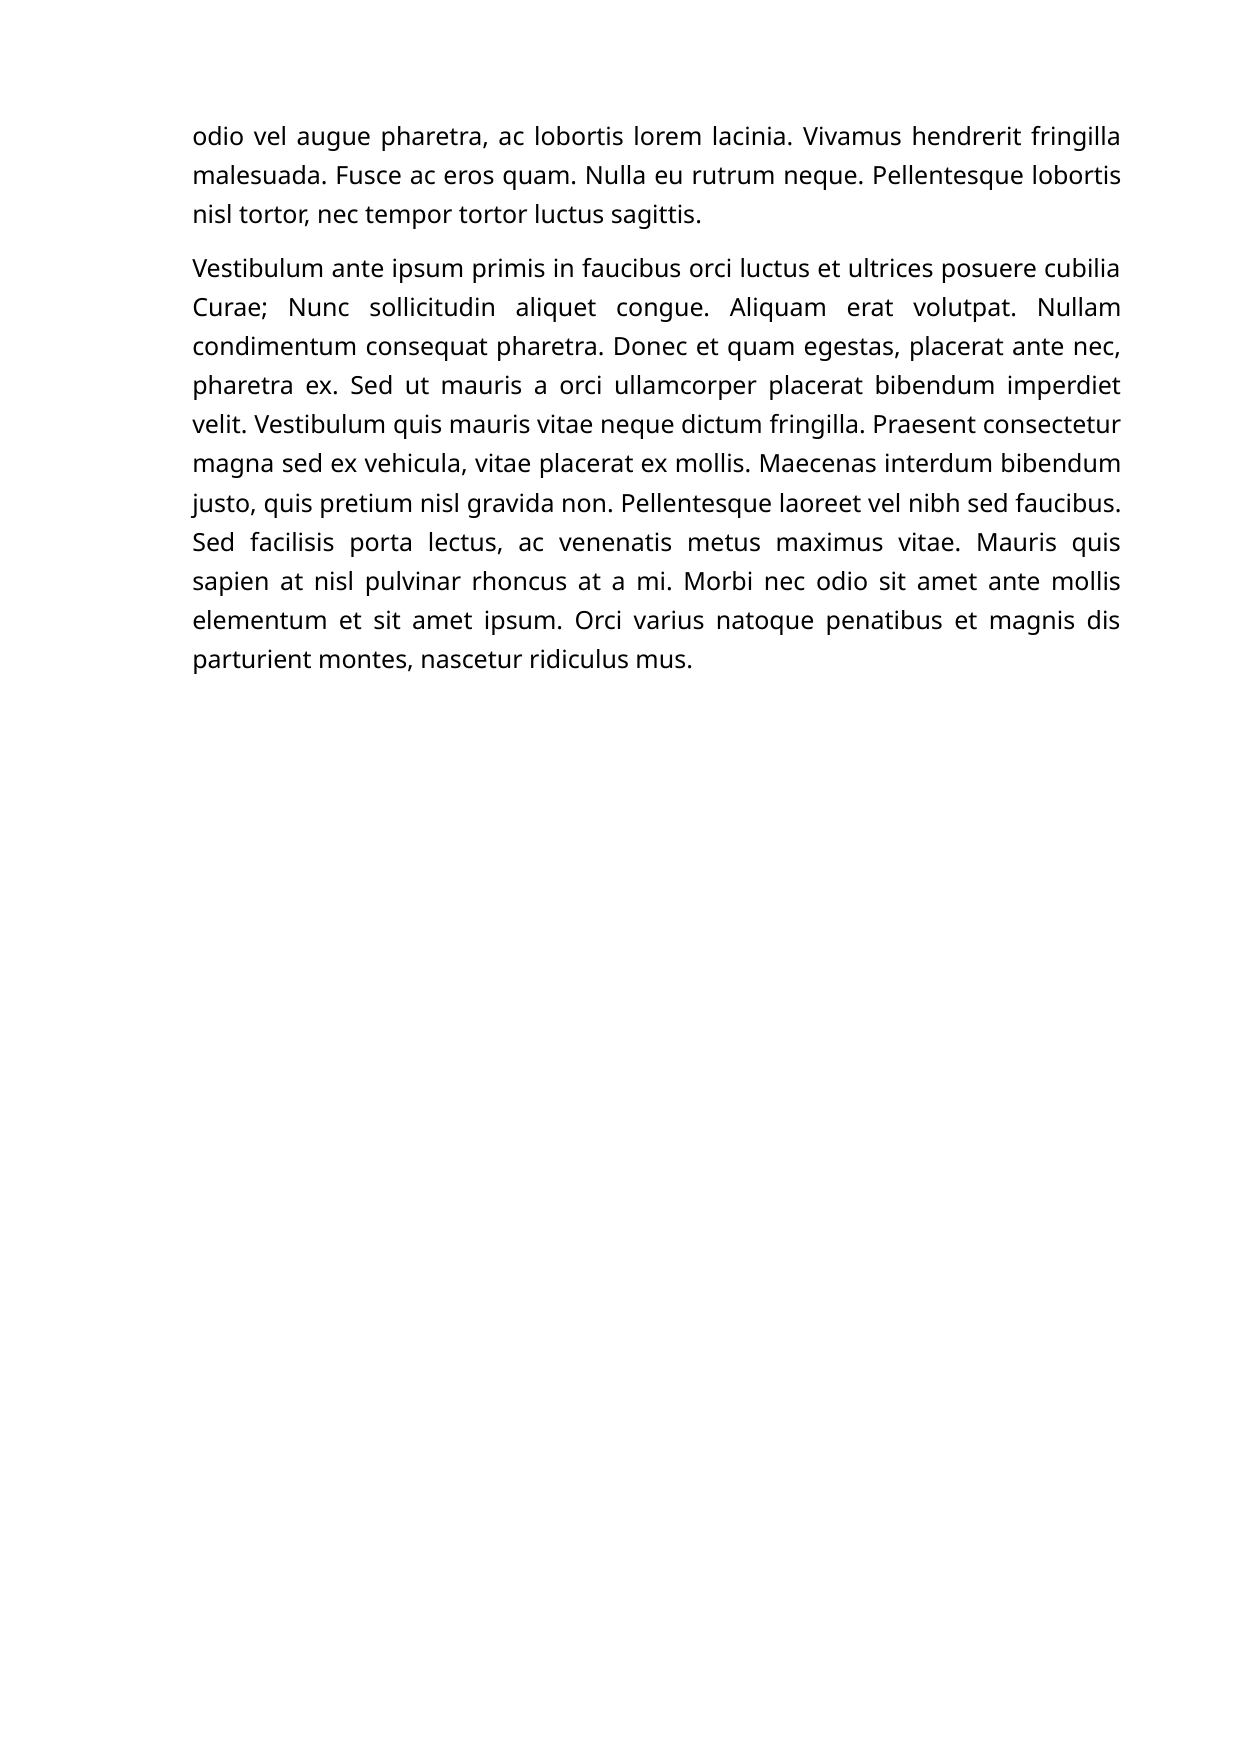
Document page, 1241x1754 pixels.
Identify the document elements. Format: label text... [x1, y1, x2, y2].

text odio vel augue pharetra, ac lobortis lorem lacinia. Vivamus hendrerit fringilla malesuada. Fusce ac eros quam. Nulla eu rutrum neque. Pellentesque lobortis nisl tortor, nec tempor tortor luctus sagittis. [192, 118, 1122, 231]
text Vestibulum ante ipsum primis in faucibus orci luctus et ultrices posuere cubilia Curae; Nunc sollicitudin aliquet congue. Aliquam erat volutpat. Nullam condimentum consequat pharetra. Donec et quam egestas, placerat ante nec, pharetra ex. Sed ut mauris a orci ullamcorper placerat bibendum imperdiet velit. Vestibulum quis mauris vitae neque dictum fringilla. Praesent consectetur magna sed ex vehicula, vitae placerat ex mollis. Maecenas interdum bibendum justo, quis pretium nisl gravida non. Pellentesque laoreet vel nibh sed faucibus. Sed facilisis porta lectus, ac venenatis metus maximus vitae. Mauris quis sapien at nisl pulvinar rhoncus at a mi. Morbi nec odio sit amet ante mollis elementum et sit amet ipsum. Orci varius natoque penatibus et magnis dis parturient montes, nascetur ridiculus mus. [192, 250, 1122, 676]
